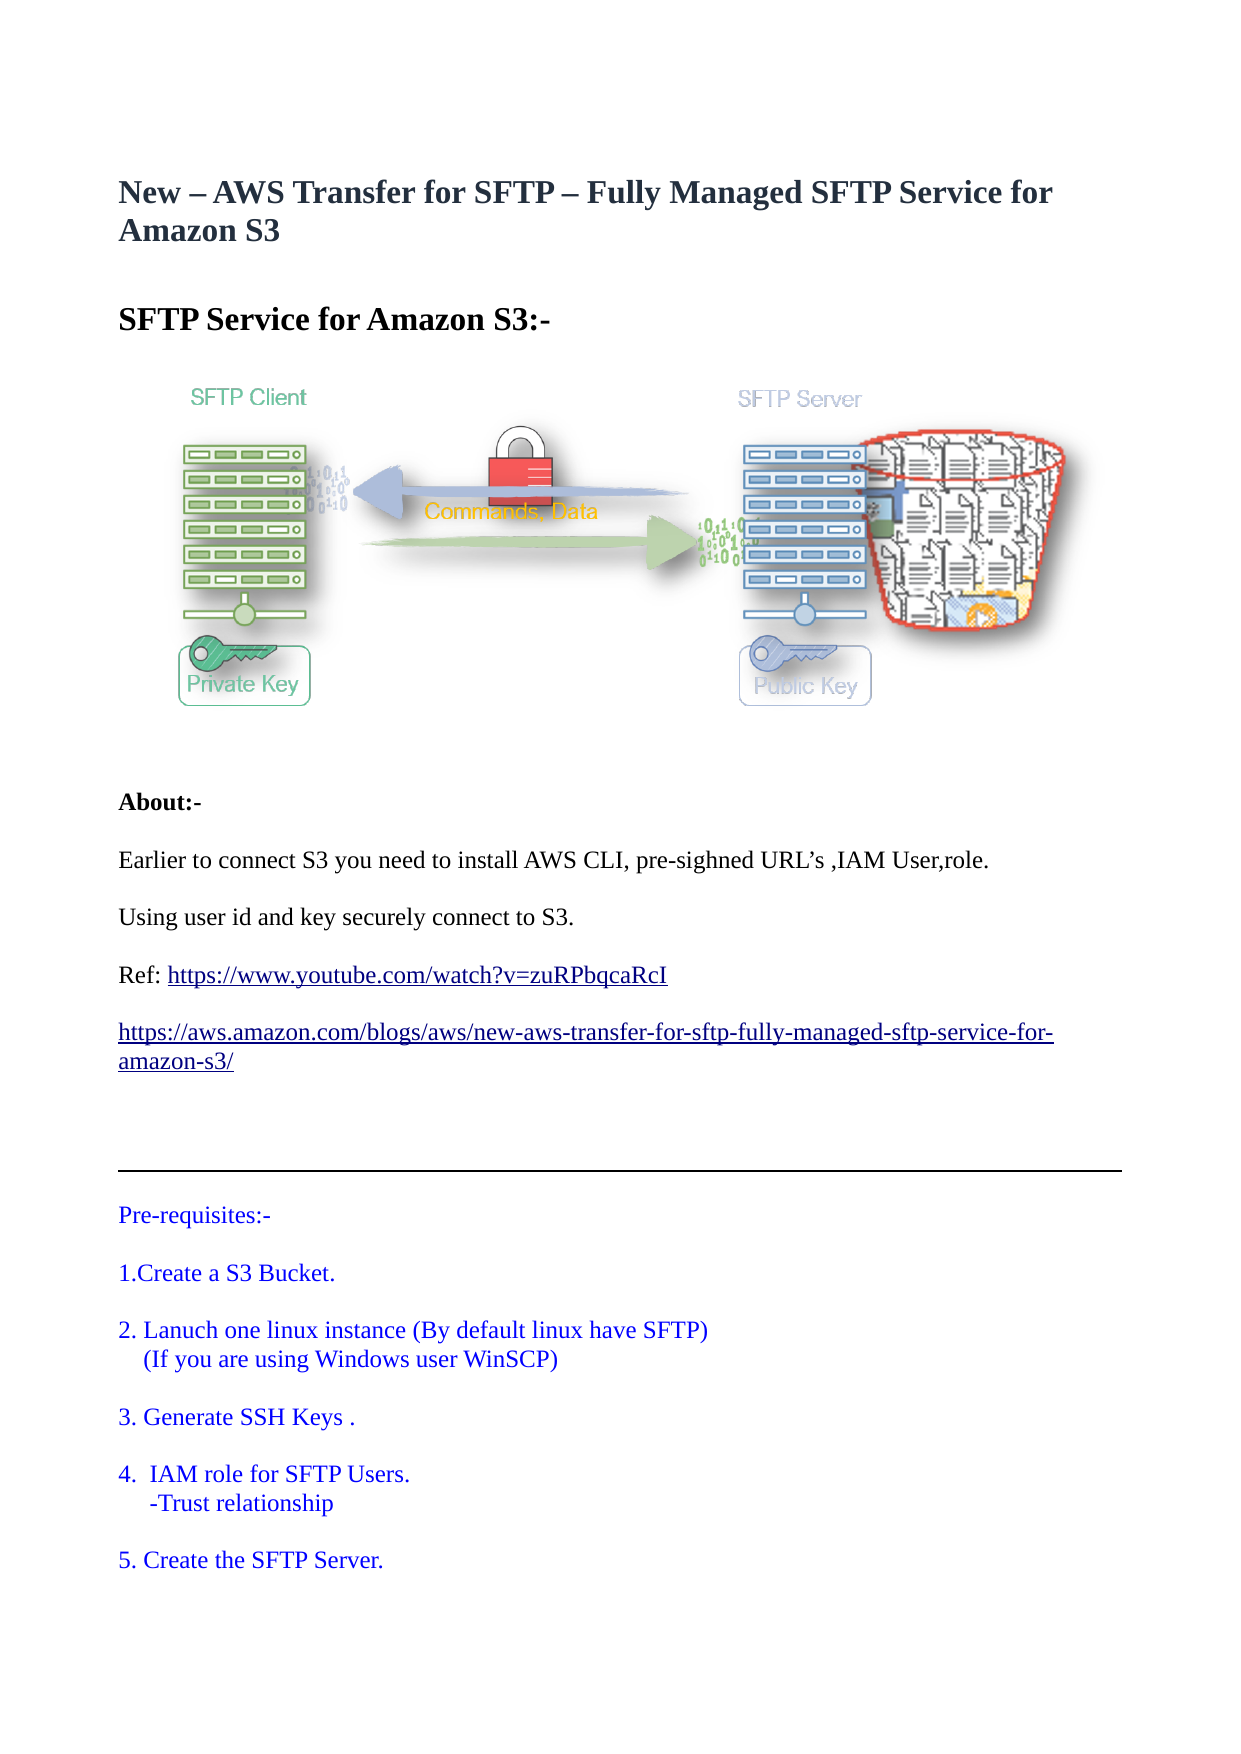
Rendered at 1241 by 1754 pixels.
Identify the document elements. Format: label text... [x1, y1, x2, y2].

text (If you are using Windows user WinSCP) [118, 1344, 1122, 1373]
text -Trust relationship [118, 1488, 1122, 1517]
text Ref: https://www.youtube.com/watch?v=zuRPbqcaRcI [118, 960, 1122, 988]
text Using user id and key securely connect to S3. [118, 902, 1122, 931]
subtitle New – AWS Transfer for SFTP – Fully Managed SFTP Service for Amazon S3 [118, 172, 1122, 248]
text https://aws.amazon.com/blogs/aws/new-aws-transfer-for-sftp-fully-managed-sftp-service-for-amazon-s3/ [118, 1017, 1122, 1075]
text About:- [118, 787, 1122, 816]
picture [118, 376, 1123, 721]
text SFTP Service for Amazon S3:- [118, 299, 1122, 338]
text 1.Create a S3 Bucket. [118, 1258, 1122, 1287]
text 4. IAM role for SFTP Users. [118, 1459, 1122, 1488]
text 2. Lanuch one linux instance (By default linux have SFTP) [118, 1316, 1122, 1344]
text 3. Generate SSH Keys . [118, 1402, 1122, 1431]
text 5. Create the SFTP Server. [118, 1546, 1122, 1574]
text Pre-requisites:- [118, 1201, 1122, 1229]
text Earlier to connect S3 you need to install AWS CLI, pre-sighned URL’s ,IAM User,role. [118, 845, 1122, 873]
